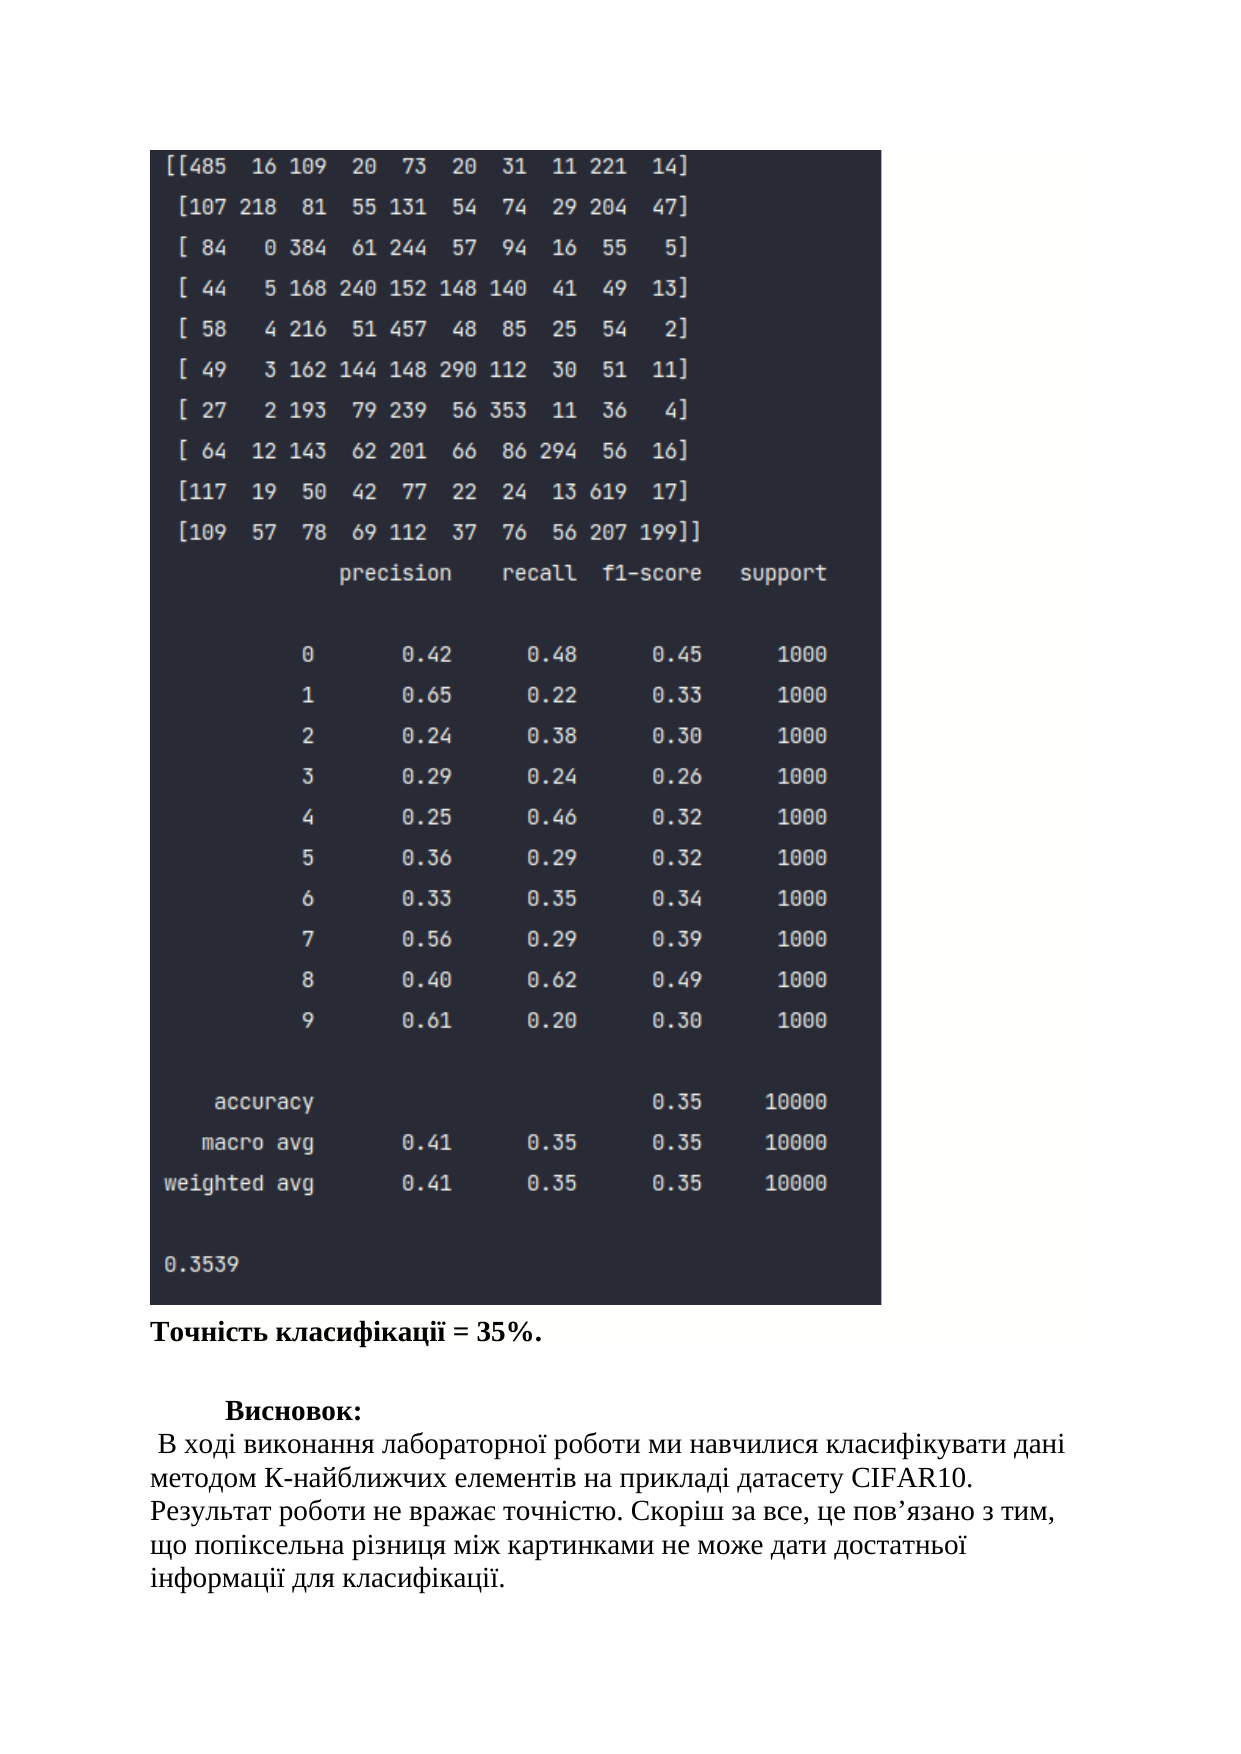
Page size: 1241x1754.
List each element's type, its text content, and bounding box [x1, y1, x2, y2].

picture [150, 150, 882, 1305]
text Точність класифікації = 35%. [150, 1314, 1090, 1347]
text В ході виконання лабораторної роботи ми навчилися класифікувати дані методом К-найближчих елементів на прикладі датасету CIFAR10. Результат роботи не вражає точністю. Скоріш за все, це пов’язано з тим, що попіксельна різниця між картинками не може дати достатньої інформації для класифікації. [150, 1426, 1090, 1594]
text Висновок: [150, 1393, 1090, 1426]
